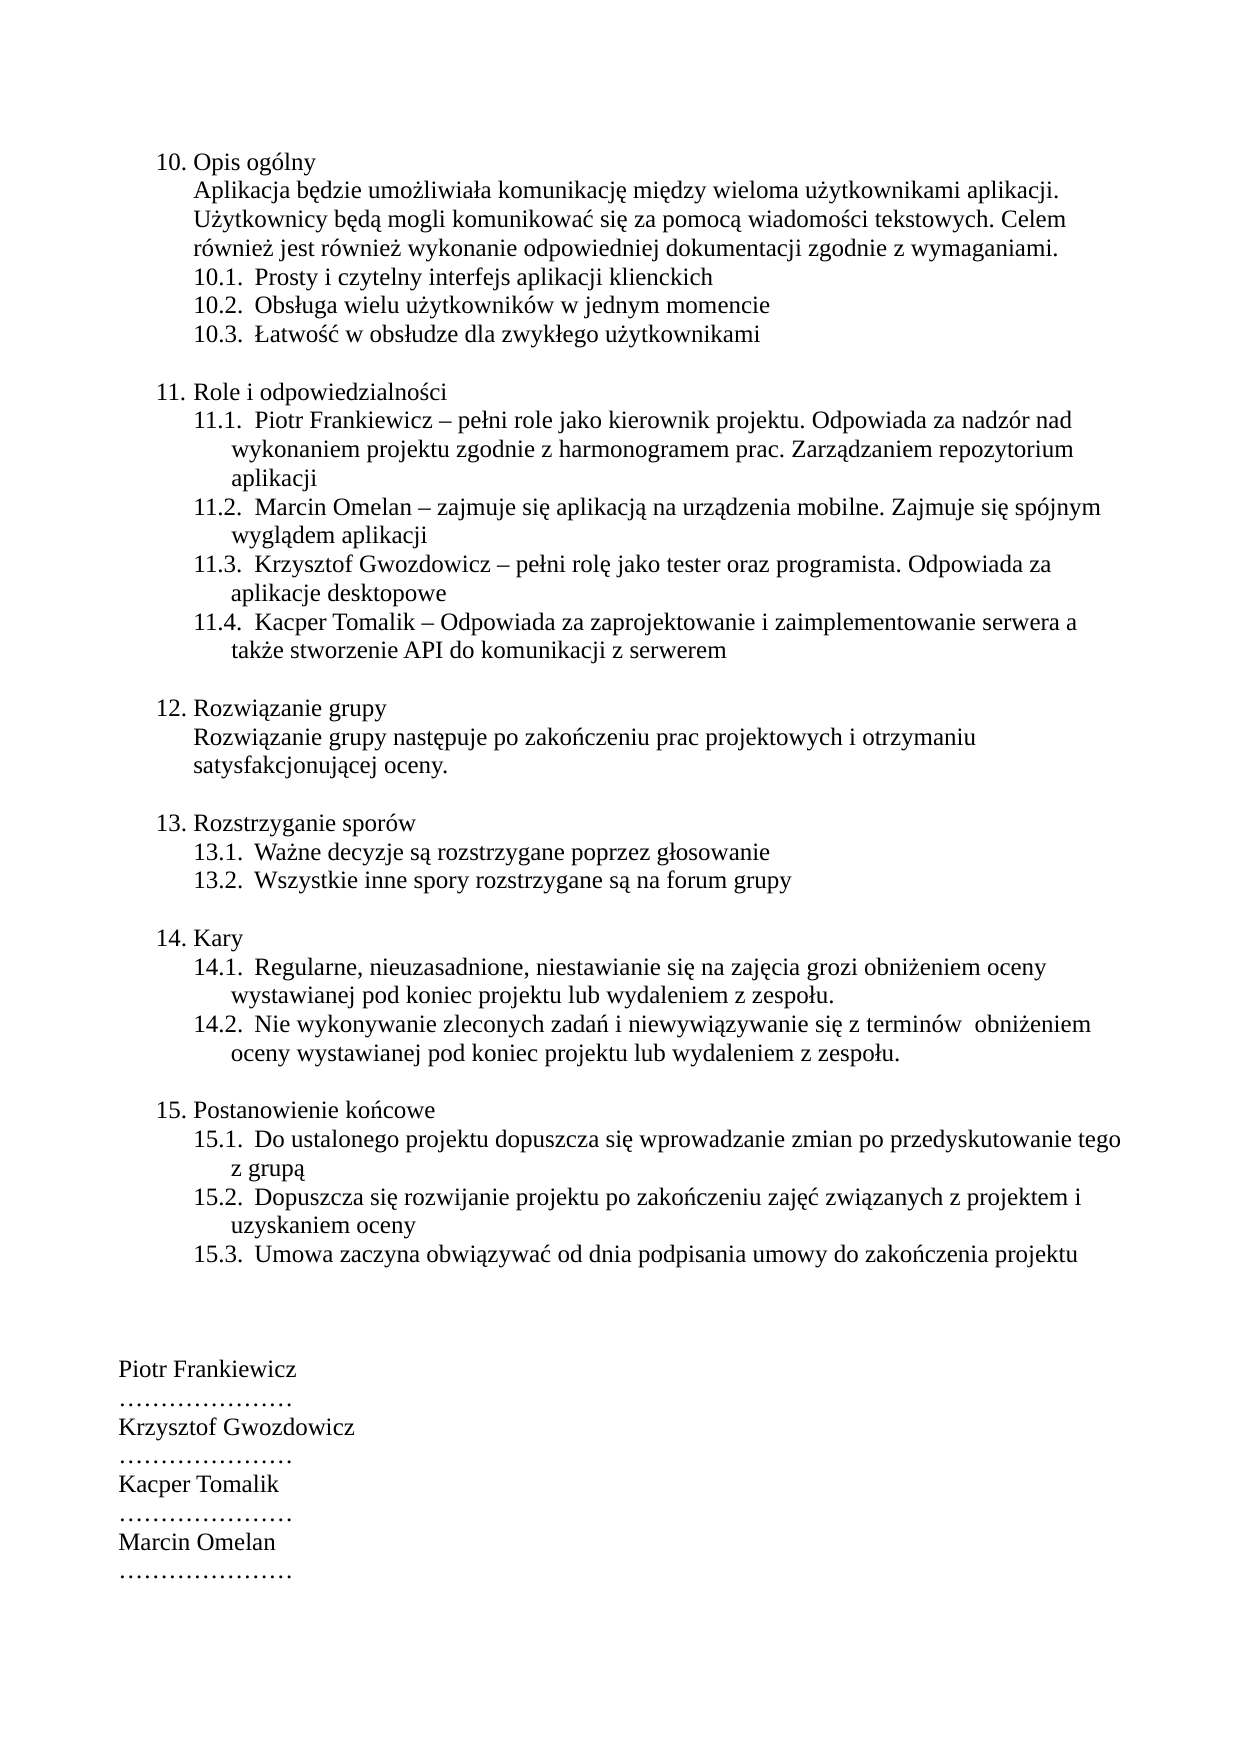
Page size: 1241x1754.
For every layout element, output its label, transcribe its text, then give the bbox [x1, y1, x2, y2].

list Kary [156, 923, 1122, 952]
list Rozwiązanie grupy [156, 693, 1122, 722]
list Piotr Frankiewicz – pełni role jako kierownik projektu. Odpowiada za nadzór nad wykonaniem projektu zgodnie z harmonogramem prac. Zarządzaniem repozytorium aplikacji [193, 406, 1122, 492]
list Krzysztof Gwozdowicz – pełni rolę jako tester oraz programista. Odpowiada za aplikacje desktopowe [193, 549, 1122, 607]
list Opis ogólny Aplikacja będzie umożliwiała komunikację między wieloma użytkownikami aplikacji. Użytkownicy będą mogli komunikować się za pomocą wiadomości tekstowych. Celem również jest również wykonanie odpowiedniej dokumentacji zgodnie z wymaganiami. [156, 147, 1122, 262]
list Rozstrzyganie sporów [156, 808, 1122, 837]
text ………………… [118, 1441, 1122, 1469]
list Role i odpowiedzialności [156, 377, 1122, 406]
text ………………… [118, 1383, 1122, 1412]
list Łatwość w obsłudze dla zwykłego użytkownikami [193, 319, 1122, 348]
list Obsługa wielu użytkowników w jednym momencie [193, 291, 1122, 319]
text Piotr Frankiewicz [118, 1354, 1122, 1383]
list Regularne, nieuzasadnione, niestawianie się na zajęcia grozi obniżeniem oceny wystawianej pod koniec projektu lub wydaleniem z zespołu. [193, 952, 1122, 1009]
list Postanowienie końcowe [156, 1096, 1122, 1124]
list Dopuszcza się rozwijanie projektu po zakończeniu zajęć związanych z projektem i uzyskaniem oceny [193, 1182, 1122, 1239]
list Do ustalonego projektu dopuszcza się wprowadzanie zmian po przedyskutowanie tego z grupą [193, 1124, 1122, 1182]
list Ważne decyzje są rozstrzygane poprzez głosowanie [193, 837, 1122, 866]
list Wszystkie inne spory rozstrzygane są na forum grupy [193, 866, 1122, 894]
text ………………… [118, 1556, 1122, 1584]
text Marcin Omelan [118, 1527, 1122, 1556]
text ………………… [118, 1498, 1122, 1527]
text Kacper Tomalik [118, 1469, 1122, 1498]
list Nie wykonywanie zleconych zadań i niewywiązywanie się z terminów obniżeniem oceny wystawianej pod koniec projektu lub wydaleniem z zespołu. [193, 1009, 1122, 1067]
list Marcin Omelan – zajmuje się aplikacją na urządzenia mobilne. Zajmuje się spójnym wyglądem aplikacji [193, 492, 1122, 549]
list Umowa zaczyna obwiązywać od dnia podpisania umowy do zakończenia projektu [193, 1239, 1122, 1268]
list Rozwiązanie grupy następuje po zakończeniu prac projektowych i otrzymaniu satysfakcjonującej oceny. [156, 722, 1122, 779]
text Krzysztof Gwozdowicz [118, 1412, 1122, 1441]
list Prosty i czytelny interfejs aplikacji klienckich [193, 262, 1122, 291]
list Kacper Tomalik – Odpowiada za zaprojektowanie i zaimplementowanie serwera a także stworzenie API do komunikacji z serwerem [193, 607, 1122, 664]
